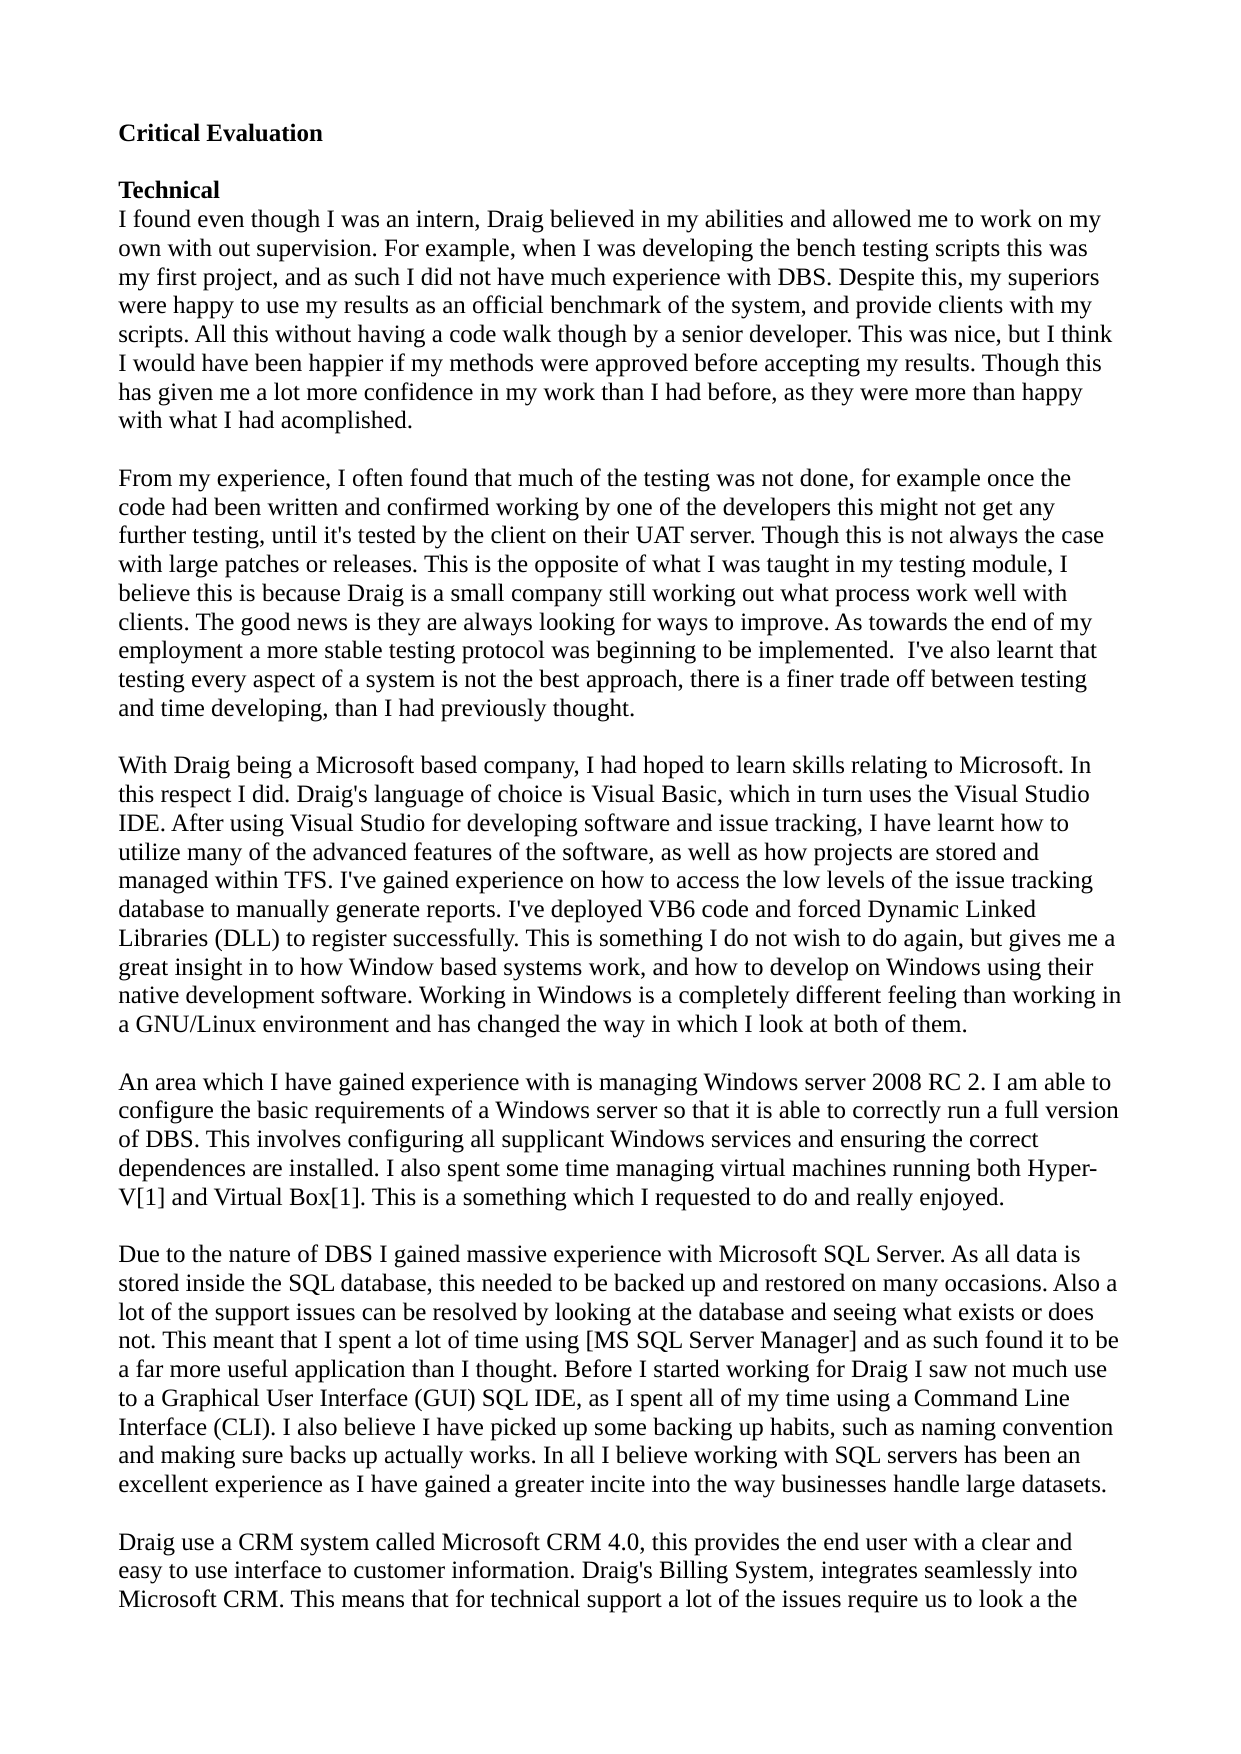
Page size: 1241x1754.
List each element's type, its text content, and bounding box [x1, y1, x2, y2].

text I found even though I was an intern, Draig believed in my abilities and allowed me to work on my own with out supervision. For example, when I was developing the bench testing scripts this was my first project, and as such I did not have much experience with DBS. Despite this, my superiors were happy to use my results as an official benchmark of the system, and provide clients with my scripts. All this without having a code walk though by a senior developer. This was nice, but I think I would have been happier if my methods were approved before accepting my results. Though this has given me a lot more confidence in my work than I had before, as they were more than happy with what I had acomplished. [118, 204, 1122, 434]
text Due to the nature of DBS I gained massive experience with Microsoft SQL Server. As all data is stored inside the SQL database, this needed to be backed up and restored on many occasions. Also a lot of the support issues can be resolved by looking at the database and seeing what exists or does not. This meant that I spent a lot of time using [MS SQL Server Manager] and as such found it to be a far more useful application than I thought. Before I started working for Draig I saw not much use to a Graphical User Interface (GUI) SQL IDE, as I spent all of my time using a Command Line Interface (CLI). I also believe I have picked up some backing up habits, such as naming convention and making sure backs up actually works. In all I believe working with SQL servers has been an excellent experience as I have gained a greater incite into the way businesses handle large datasets. [118, 1239, 1122, 1498]
text An area which I have gained experience with is managing Windows server 2008 RC 2. I am able to configure the basic requirements of a Windows server so that it is able to correctly run a full version of DBS. This involves configuring all supplicant Windows services and ensuring the correct dependences are installed. I also spent some time managing virtual machines running both Hyper-V[1] and Virtual Box[1]. This is a something which I requested to do and really enjoyed. [118, 1067, 1122, 1211]
text Critical Evaluation [118, 118, 1122, 147]
text Draig use a CRM system called Microsoft CRM 4.0, this provides the end user with a clear and easy to use interface to customer information. Draig's Billing System, integrates seamlessly into Microsoft CRM. This means that for technical support a lot of the issues require us to look a the [118, 1527, 1122, 1613]
text With Draig being a Microsoft based company, I had hoped to learn skills relating to Microsoft. In this respect I did. Draig's language of choice is Visual Basic, which in turn uses the Visual Studio IDE. After using Visual Studio for developing software and issue tracking, I have learnt how to utilize many of the advanced features of the software, as well as how projects are stored and managed within TFS. I've gained experience on how to access the low levels of the issue tracking database to manually generate reports. I've deployed VB6 code and forced Dynamic Linked Libraries (DLL) to register successfully. This is something I do not wish to do again, but gives me a great insight in to how Window based systems work, and how to develop on Windows using their native development software. Working in Windows is a completely different feeling than working in a GNU/Linux environment and has changed the way in which I look at both of them. [118, 751, 1122, 1038]
text From my experience, I often found that much of the testing was not done, for example once the code had been written and confirmed working by one of the developers this might not get any further testing, until it's tested by the client on their UAT server. Though this is not always the case with large patches or releases. This is the opposite of what I was taught in my testing module, I believe this is because Draig is a small company still working out what process work well with clients. The good news is they are always looking for ways to improve. As towards the end of my employment a more stable testing protocol was beginning to be implemented. I've also learnt that testing every aspect of a system is not the best approach, there is a finer trade off between testing and time developing, than I had previously thought. [118, 463, 1122, 722]
text Technical [118, 176, 1122, 204]
